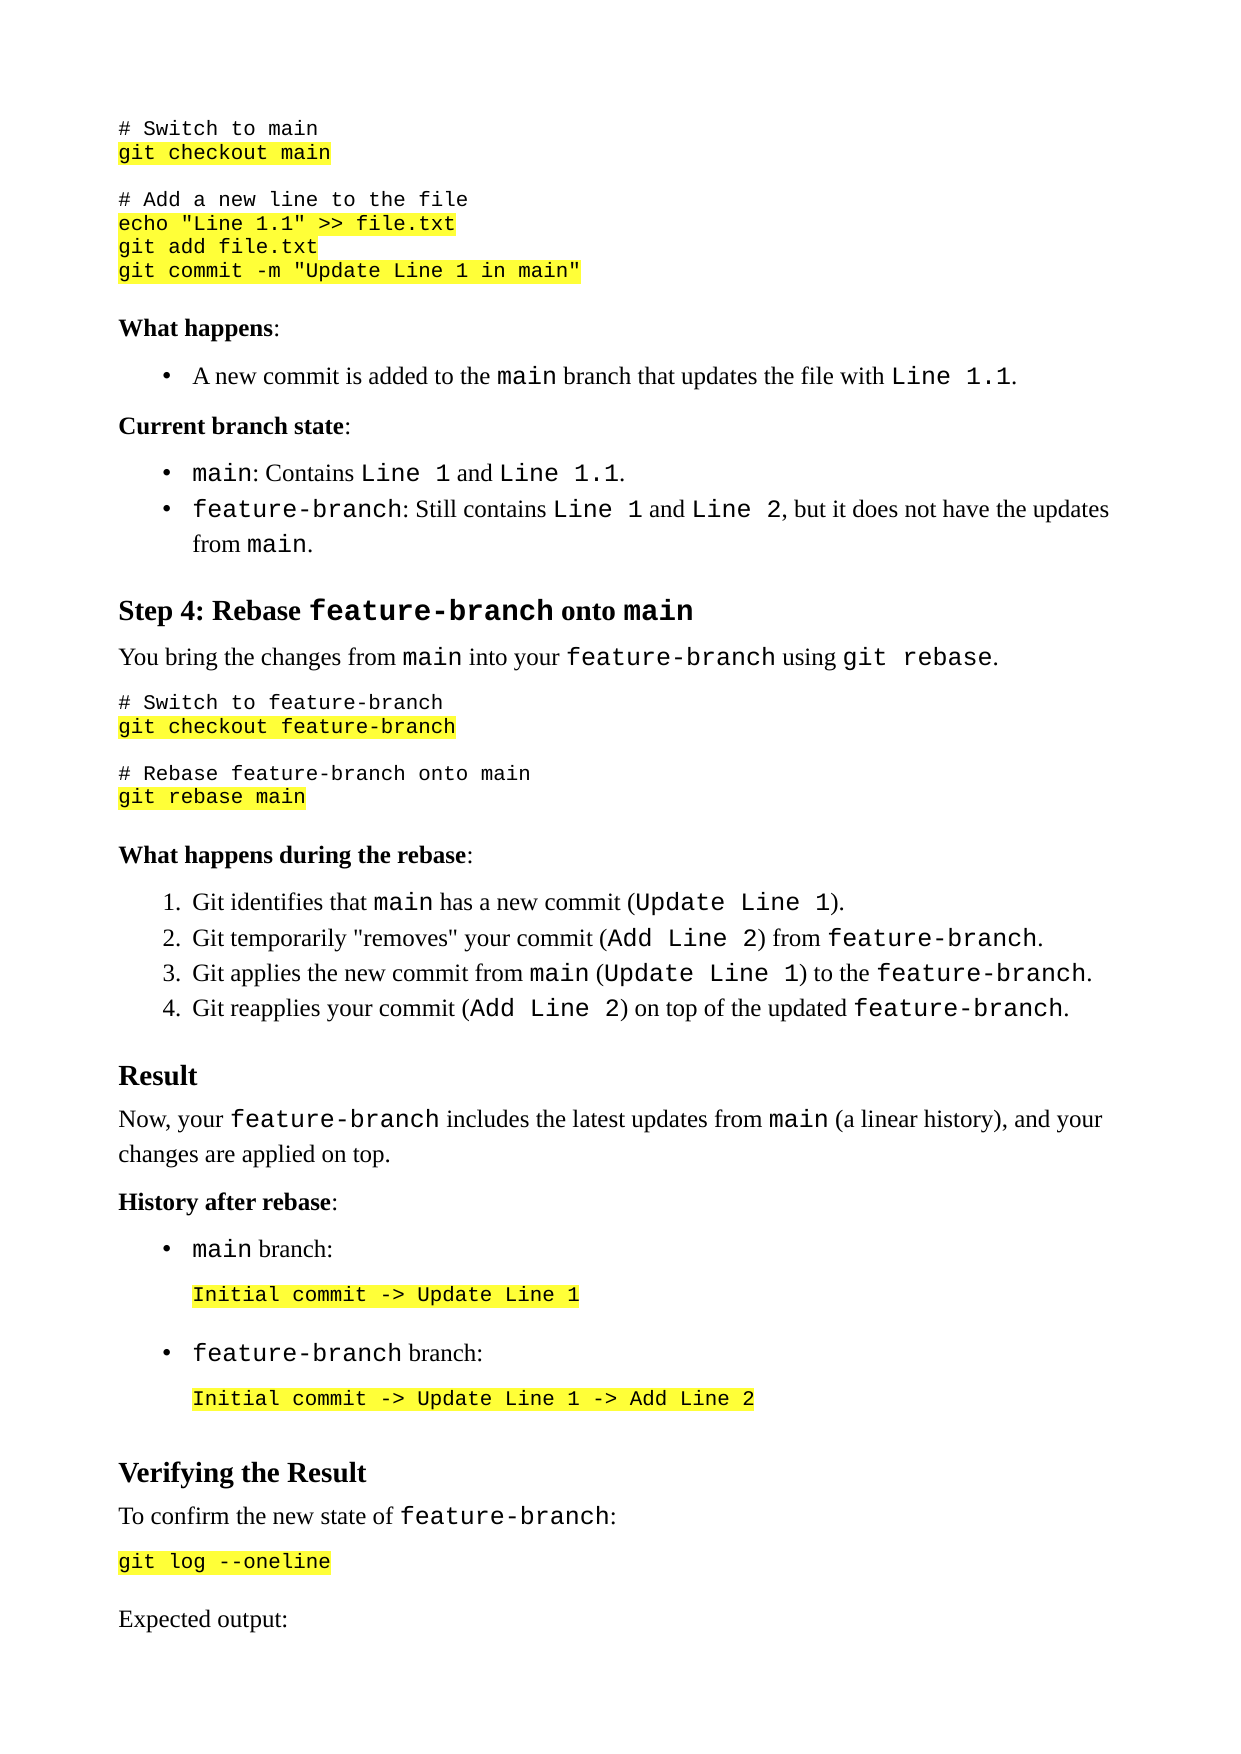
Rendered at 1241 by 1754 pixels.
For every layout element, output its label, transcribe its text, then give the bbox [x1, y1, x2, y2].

text Expected output: [118, 1604, 1122, 1633]
list Initial commit -> Update Line 1 [162, 1284, 1122, 1308]
list main: Contains Line 1 and Line 1.1. [162, 458, 1122, 489]
subtitle Result [118, 1058, 1122, 1092]
list main branch: [162, 1234, 1122, 1265]
list Git temporarily "removes" your commit (Add Line 2) from feature-branch. [162, 923, 1122, 953]
text History after rebase: [118, 1187, 1122, 1216]
text What happens during the rebase: [118, 840, 1122, 868]
text What happens: [118, 313, 1122, 342]
list feature-branch branch: [162, 1338, 1122, 1368]
text # Rebase feature-branch onto main [118, 763, 1122, 787]
list Initial commit -> Update Line 1 -> Add Line 2 [162, 1388, 1122, 1411]
text You bring the changes from main into your feature-branch using git rebase. [118, 642, 1122, 673]
text git checkout feature-branch [118, 716, 1122, 739]
subtitle Step 4: Rebase feature-branch onto main [118, 593, 1122, 629]
list A new commit is added to the main branch that updates the file with Line 1.1. [162, 361, 1122, 392]
text To confirm the new state of feature-branch: [118, 1501, 1122, 1532]
text git add file.txt [118, 236, 1122, 260]
text echo "Line 1.1" >> file.txt [118, 213, 1122, 236]
text git commit -m "Update Line 1 in main" [118, 260, 1122, 284]
subtitle Verifying the Result [118, 1455, 1122, 1489]
list Git applies the new commit from main (Update Line 1) to the feature-branch. [162, 958, 1122, 989]
list feature-branch: Still contains Line 1 and Line 2, but it does not have the updates from main. [162, 494, 1122, 560]
list Git identifies that main has a new commit (Update Line 1). [162, 887, 1122, 918]
text git rebase main [118, 787, 1122, 810]
list Git reapplies your commit (Add Line 2) on top of the updated feature-branch. [162, 993, 1122, 1024]
text Now, your feature-branch includes the latest updates from main (a linear history), and your changes are applied on top. [118, 1104, 1122, 1168]
text # Switch to main [118, 118, 1122, 142]
text # Add a new line to the file [118, 189, 1122, 213]
text git checkout main [118, 142, 1122, 165]
text # Switch to feature-branch [118, 692, 1122, 716]
text git log --oneline [118, 1551, 1122, 1575]
text Current branch state: [118, 411, 1122, 439]
